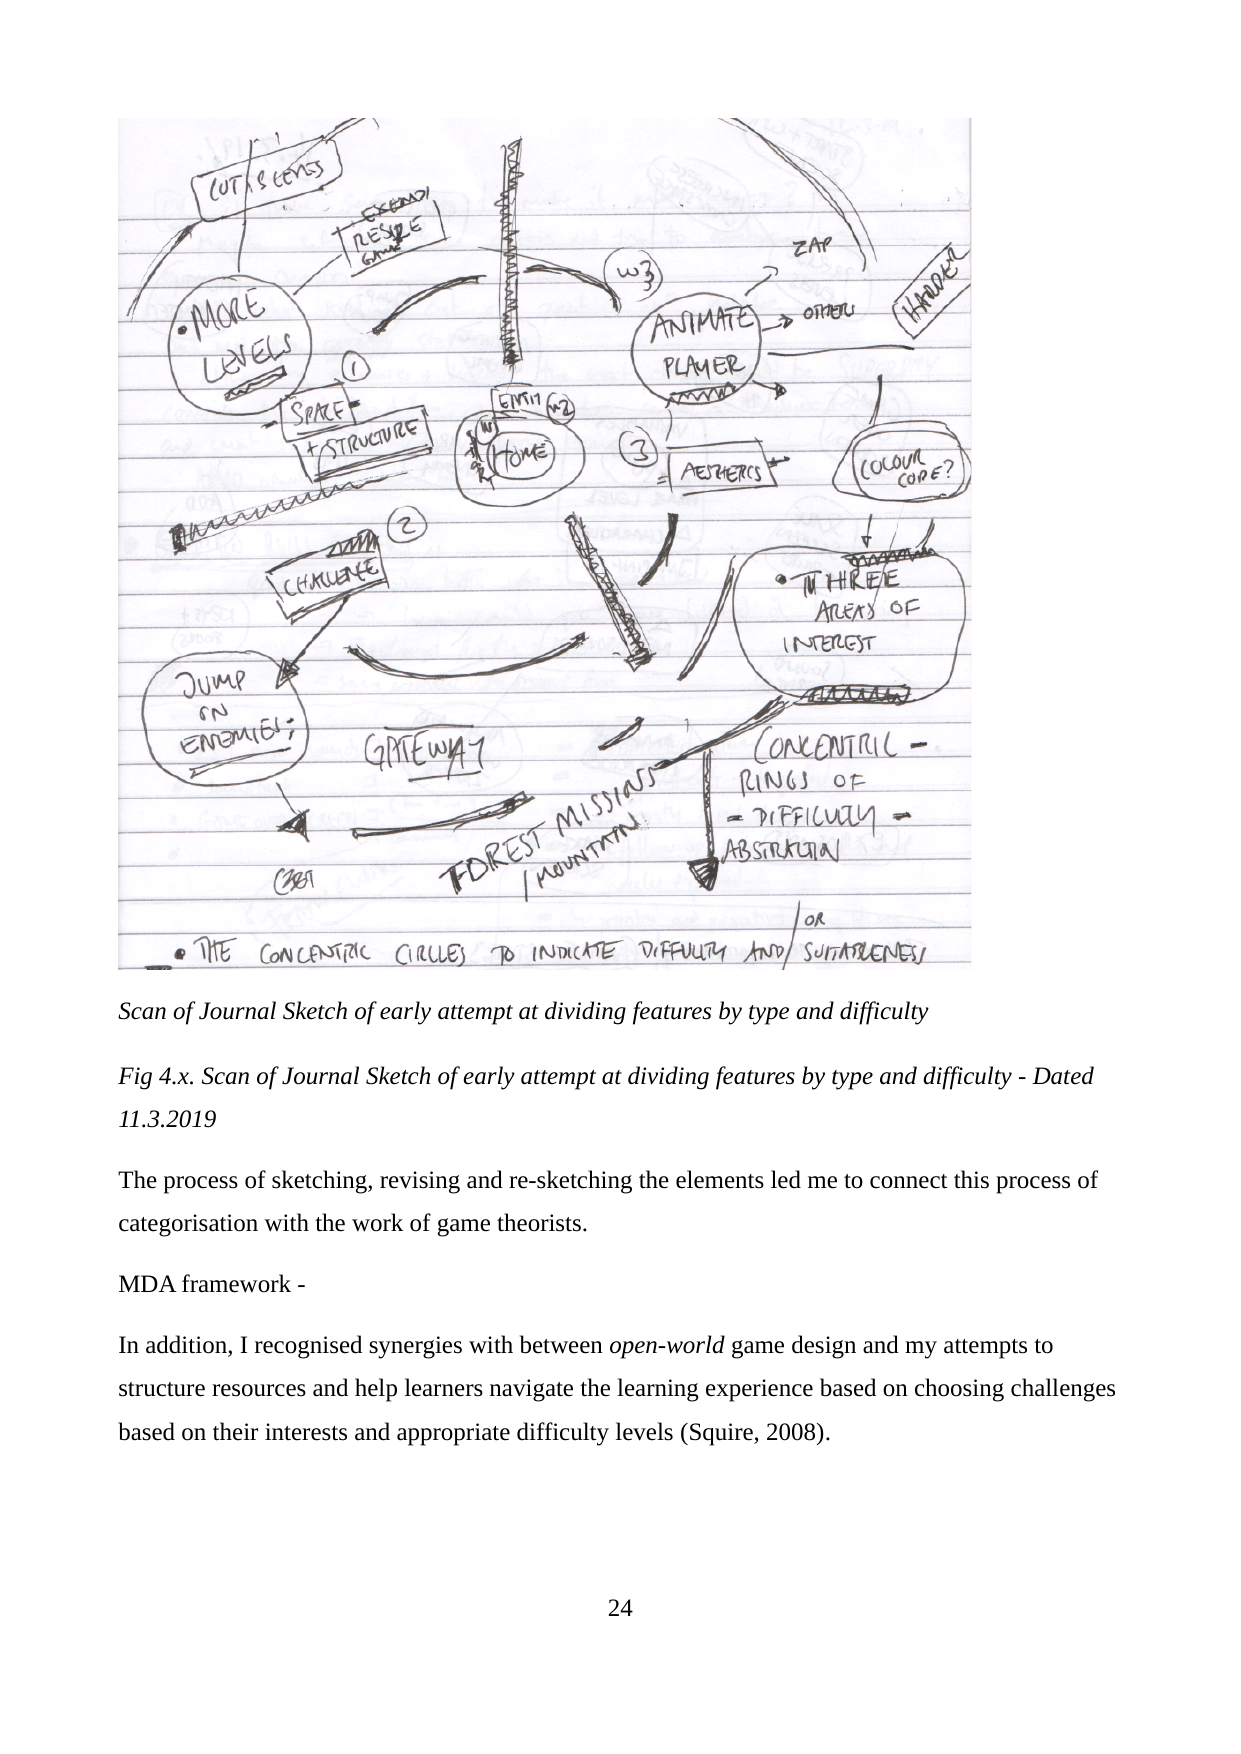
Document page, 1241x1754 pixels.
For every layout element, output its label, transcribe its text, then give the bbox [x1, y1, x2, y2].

text MDA framework - [118, 1269, 1122, 1298]
text The process of sketching, revising and re-sketching the elements led me to connect this process of categorisation with the work of game theorists. [118, 1165, 1122, 1237]
picture [118, 118, 972, 970]
text Scan of Journal Sketch of early attempt at dividing features by type and difficulty [118, 996, 1122, 1025]
text Fig 4.x. Scan of Journal Sketch of early attempt at dividing features by type and difficulty - Dated 11.3.2019 [118, 1061, 1122, 1133]
text In addition, I recognised synergies with between open-world game design and my attempts to structure resources and help learners navigate the learning experience based on choosing challenges based on their interests and appropriate difficulty levels (Squire, 2008). [118, 1330, 1122, 1445]
